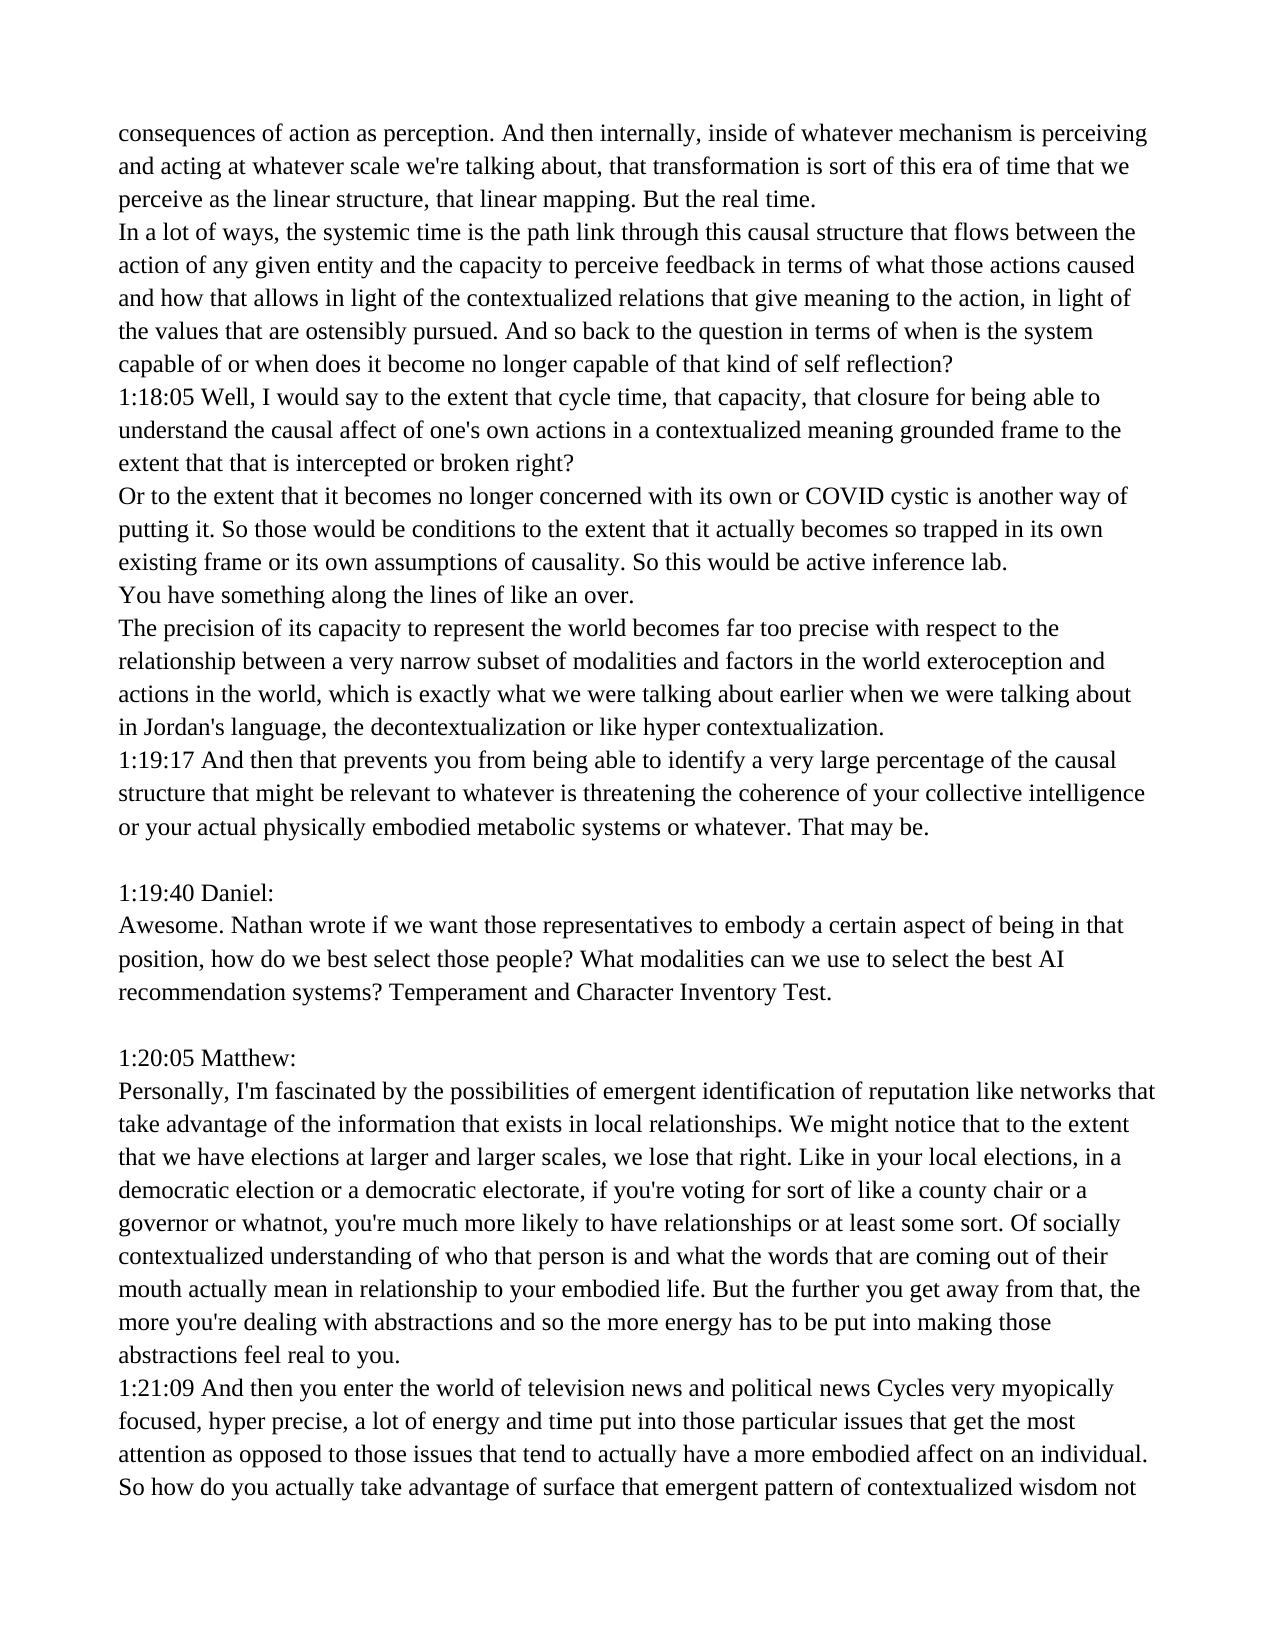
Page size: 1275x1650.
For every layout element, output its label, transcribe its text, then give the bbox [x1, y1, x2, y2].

text 1:19:40 Daniel: [118, 878, 1157, 906]
text Personally, I'm fascinated by the possibilities of emergent identification of reputation like networks that take advantage of the information that exists in local relationships. We might notice that to the extent that we have elections at larger and larger scales, we lose that right. Like in your local elections, in a democratic election or a democratic electorate, if you're voting for sort of like a county chair or a governor or whatnot, you're much more likely to have relationships or at least some sort. Of socially contextualized understanding of who that person is and what the words that are coming out of their mouth actually mean in relationship to your embodied life. But the further you get away from that, the more you're dealing with abstractions and so the more energy has to be put into making those abstractions feel real to you. [118, 1076, 1157, 1369]
text You have something along the lines of like an over. [118, 580, 1157, 609]
text Awesome. Nathan wrote if we want those representatives to embody a certain aspect of being in that position, how do we best select those people? What modalities can we use to select the best AI recommendation systems? Temperament and Character Inventory Test. [118, 911, 1157, 1005]
text In a lot of ways, the systemic time is the path link through this causal structure that flows between the action of any given entity and the capacity to perceive feedback in terms of what those actions caused and how that allows in light of the contextualized relations that give meaning to the action, in light of the values that are ostensibly pursued. And so back to the question in terms of when is the system capable of or when does it become no longer capable of that kind of self reflection? [118, 217, 1157, 378]
text 1:21:09 And then you enter the world of television news and political news Cycles very myopically focused, hyper precise, a lot of energy and time put into those particular issues that get the most attention as opposed to those issues that tend to actually have a more embodied affect on an individual. So how do you actually take advantage of surface that emergent pattern of contextualized wisdom not [118, 1373, 1157, 1501]
text Or to the extent that it becomes no longer concerned with its own or COVID cystic is another way of putting it. So those would be conditions to the extent that it actually becomes so trapped in its own existing frame or its own assumptions of causality. So this would be active inference lab. [118, 481, 1157, 576]
text 1:20:05 Matthew: [118, 1043, 1157, 1071]
text 1:19:17 And then that prevents you from being able to identify a very large percentage of the causal structure that might be relevant to whatever is threatening the coherence of your collective intelligence or your actual physically embodied metabolic systems or whatever. That may be. [118, 746, 1157, 840]
text The precision of its capacity to represent the world becomes far too precise with respect to the relationship between a very narrow subset of modalities and factors in the world exteroception and actions in the world, which is exactly what we were talking about earlier when we were talking about in Jordan's language, the decontextualization or like hyper contextualization. [118, 613, 1157, 741]
text consequences of action as perception. And then internally, inside of whatever mechanism is perceiving and acting at whatever scale we're talking about, that transformation is sort of this era of time that we perceive as the linear structure, that linear mapping. But the real time. [118, 118, 1157, 213]
text 1:18:05 Well, I would say to the extent that cycle time, that capacity, that closure for being able to understand the causal affect of one's own actions in a contextualized meaning grounded frame to the extent that that is intercepted or broken right? [118, 382, 1157, 477]
